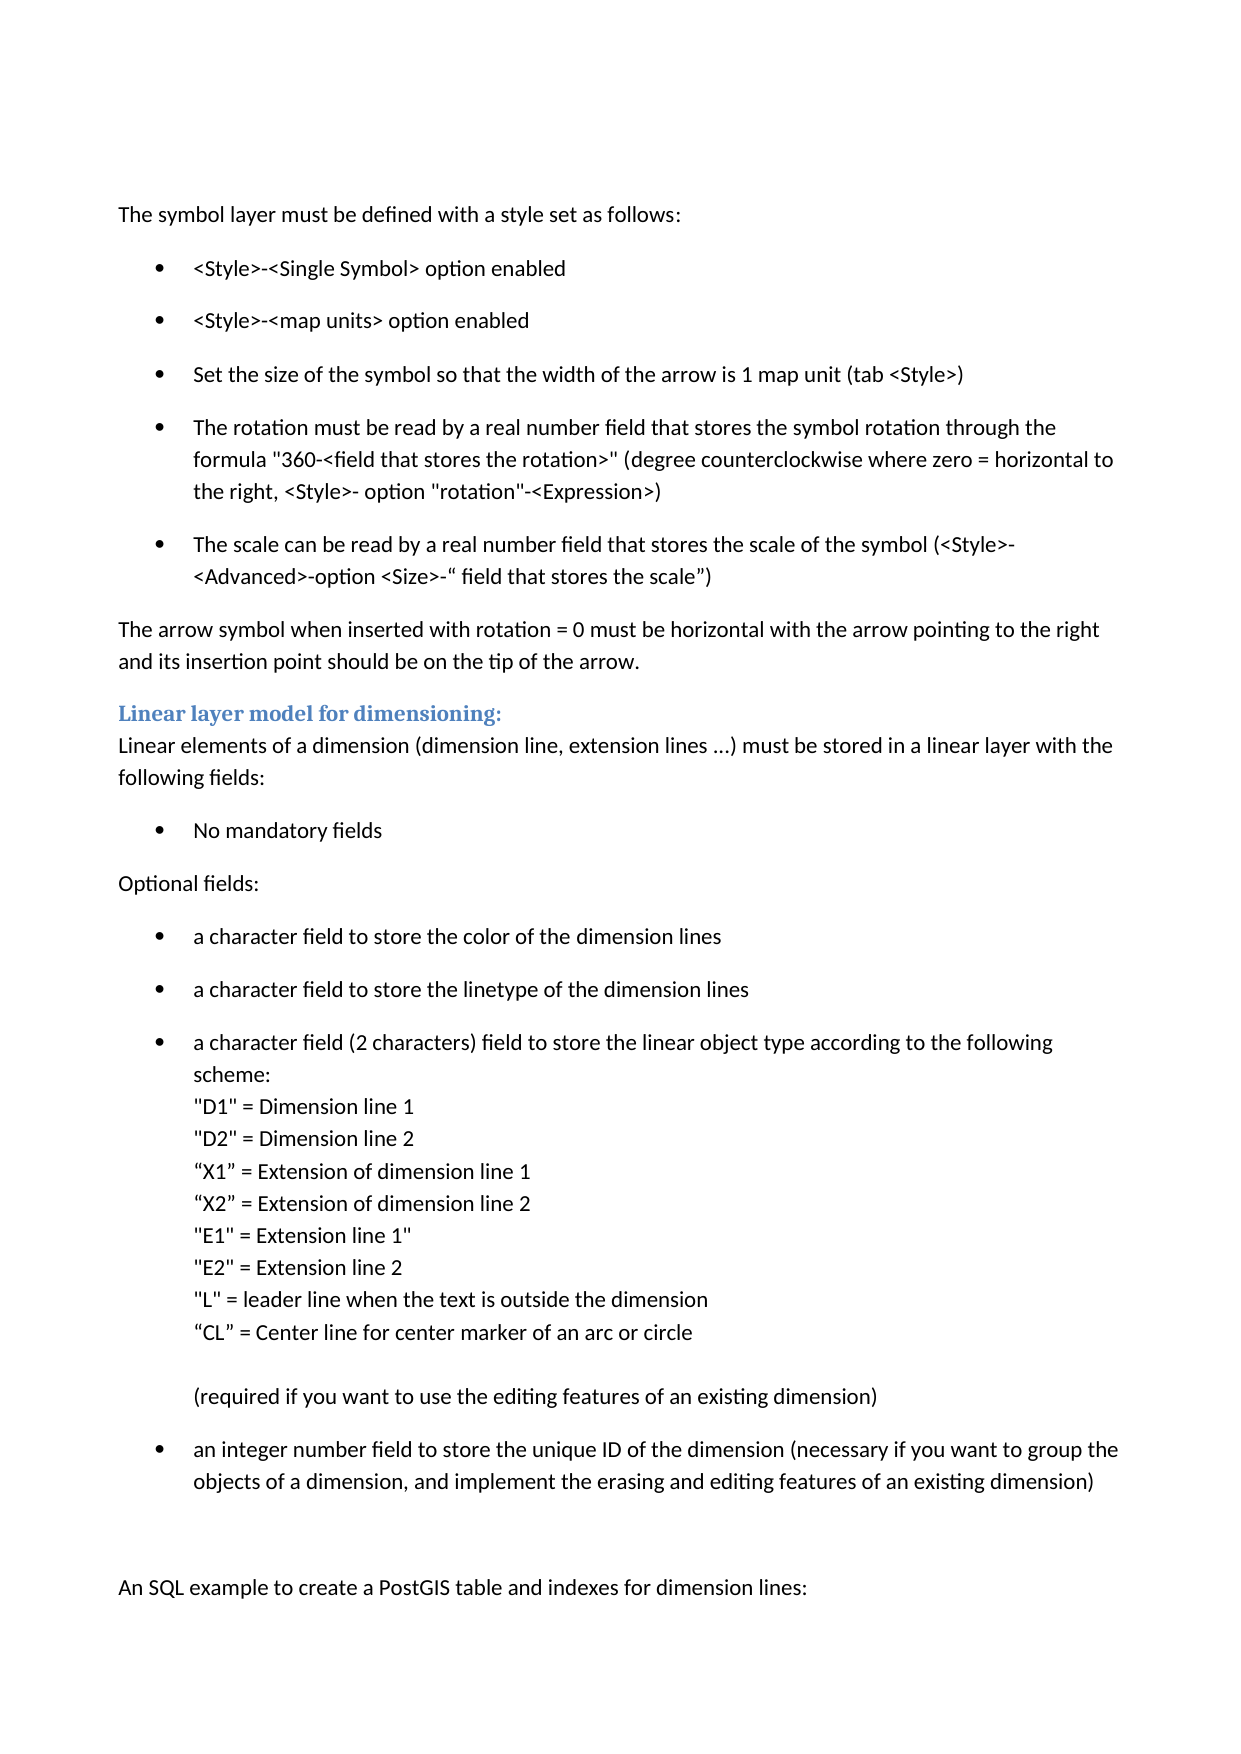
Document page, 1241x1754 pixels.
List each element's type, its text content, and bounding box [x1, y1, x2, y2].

list a character field to store the linetype of the dimension lines [156, 975, 1122, 1003]
subtitle Linear layer model for dimensioning: [118, 701, 1122, 727]
text Linear elements of a dimension (dimension line, extension lines ...) must be stored in a linear layer with the following fields: [118, 731, 1122, 791]
list a character field to store the color of the dimension lines [156, 922, 1122, 950]
text The symbol layer must be defined with a style set as follows: [118, 201, 1122, 229]
text Optional fields: [118, 869, 1122, 897]
text The arrow symbol when inserted with rotation = 0 must be horizontal with the arrow pointing to the right and its insertion point should be on the tip of the arrow. [118, 615, 1122, 676]
list an integer number field to store the unique ID of the dimension (necessary if you want to group the objects of a dimension, and implement the erasing and editing features of an existing dimension) [156, 1435, 1122, 1495]
list Set the size of the symbol so that the width of the arrow is 1 map unit (tab <Style>) [156, 360, 1122, 388]
list The rotation must be read by a real number field that stores the symbol rotation through the formula "360-<field that stores the rotation>" (degree counterclockwise where zero = horizontal to the right, <Style>- option "rotation"-<Expression>) [156, 413, 1122, 505]
list <Style>-<map units> option enabled [156, 307, 1122, 335]
list a character field (2 characters) field to store the linear object type according to the following scheme: "D1" = Dimension line 1 "D2" = Dimension line 2 “X1” = Extension of dimension line 1 “X2” = Extension of dimension line 2 "E1" = Extension line 1" "E2" = Extension line 2 "L" = leader line when the text is outside the dimension “CL” = Center line for center marker of an arc or circle (required if you want to use the editing features of an existing dimension) [156, 1028, 1122, 1410]
list The scale can be read by a real number field that stores the scale of the symbol (<Style>-<Advanced>-option <Size>-“ field that stores the scale”) [156, 530, 1122, 590]
list <Style>-<Single Symbol> option enabled [156, 254, 1122, 282]
list No mandatory fields [156, 816, 1122, 844]
text An SQL example to create a PostGIS table and indexes for dimension lines: [118, 1573, 1122, 1601]
